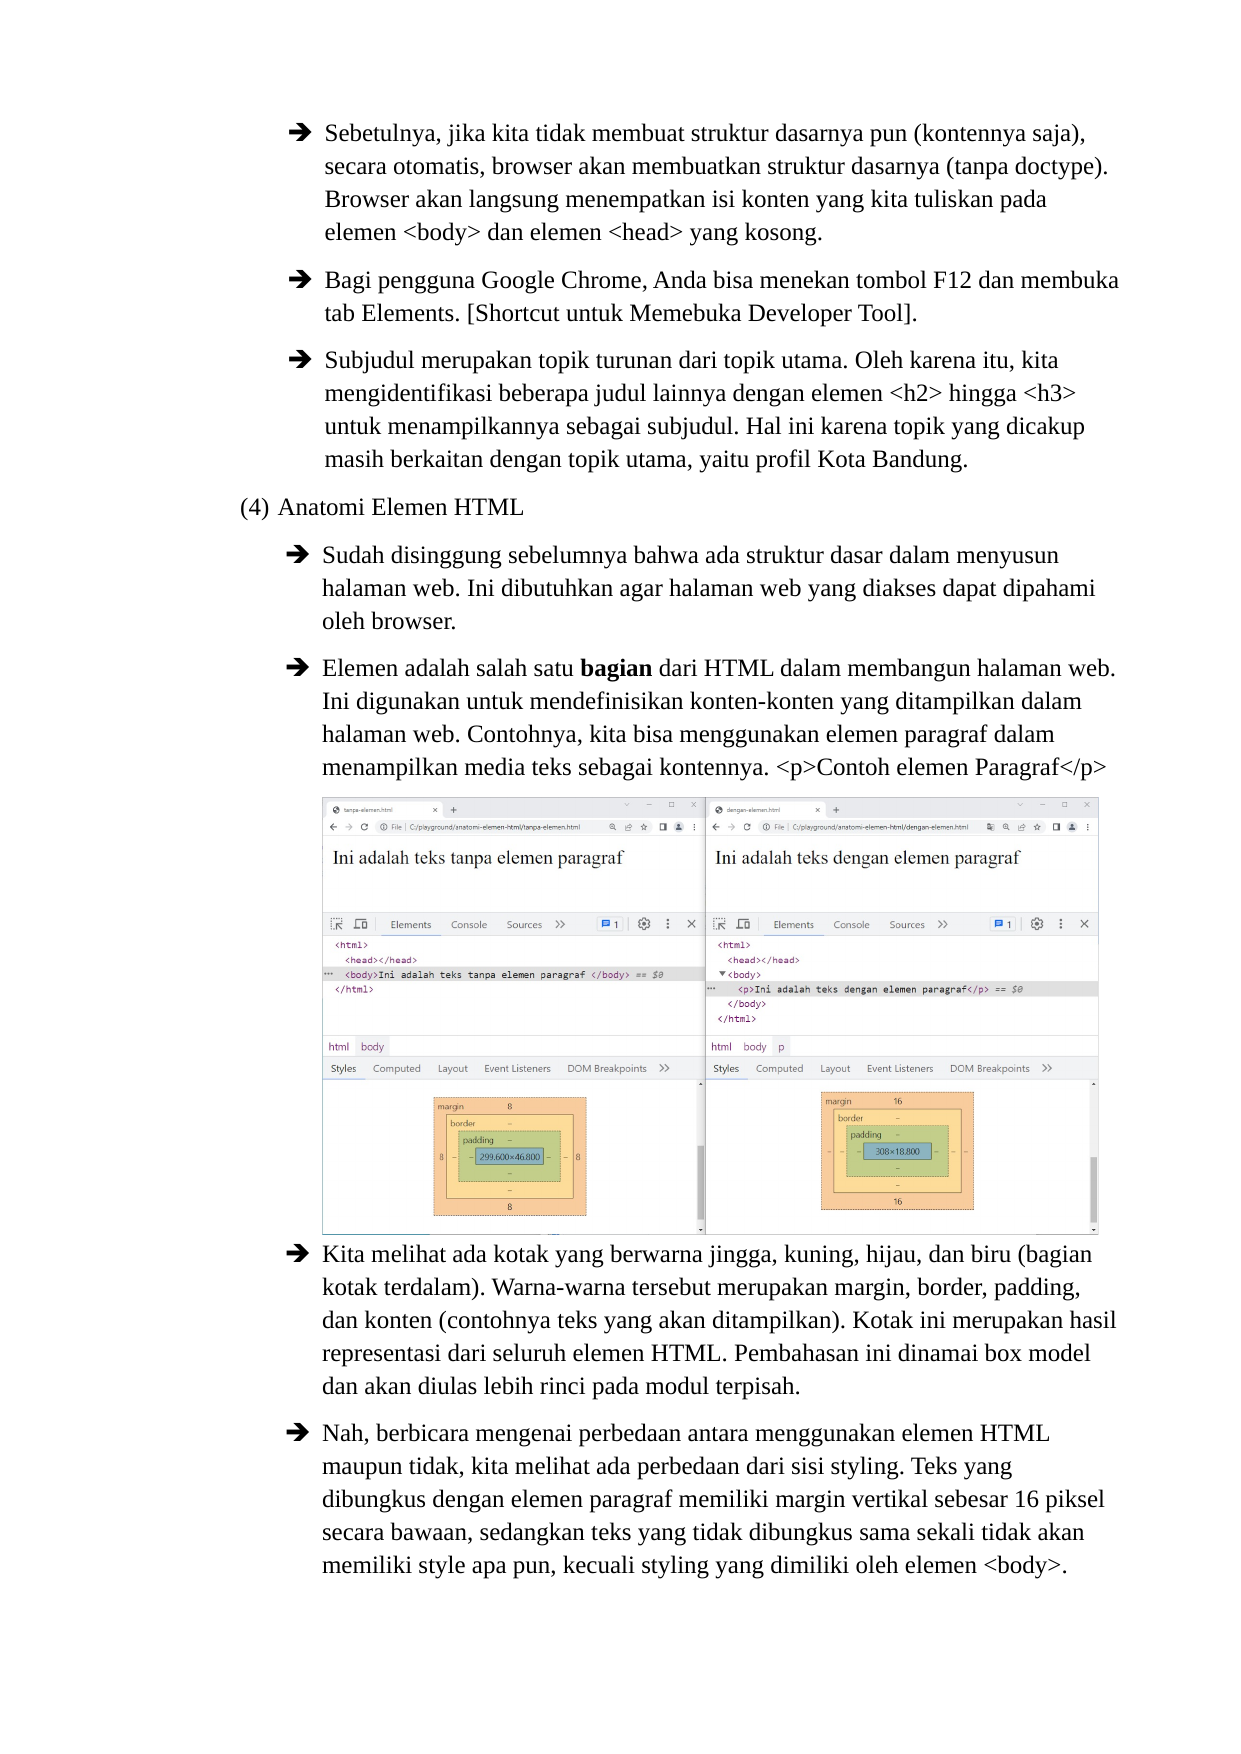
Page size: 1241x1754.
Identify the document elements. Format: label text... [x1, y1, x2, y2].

picture [322, 797, 1099, 1235]
list Kita melihat ada kotak yang berwarna jingga, kuning, hijau, dan biru (bagian kotak terdalam). Warna-warna tersebut merupakan margin, border, padding, dan konten (contohnya teks yang akan ditampilkan). Kotak ini merupakan hasil representasi dari seluruh elemen HTML. Pembahasan ini dinamai box model dan akan diulas lebih rinci pada modul terpisah. [284, 800, 1122, 1399]
list Anatomi Elemen HTML [240, 492, 1122, 521]
list Sudah disinggung sebelumnya bahwa ada struktur dasar dalam menyusun halaman web. Ini dibutuhkan agar halaman web yang diakses dapat dipahami oleh browser. [284, 540, 1122, 634]
list Sebetulnya, jika kita tidak membuat struktur dasarnya pun (kontennya saja), secara otomatis, browser akan membuatkan struktur dasarnya (tanpa doctype). Browser akan langsung menempatkan isi konten yang kita tuliskan pada elemen <body> dan elemen <head> yang kosong. [287, 118, 1122, 246]
list Nah, berbicara mengenai perbedaan antara menggunakan elemen HTML maupun tidak, kita melihat ada perbedaan dari sisi styling. Teks yang dibungkus dengan elemen paragraf memiliki margin vertikal sebesar 16 piksel secara bawaan, sedangkan teks yang tidak dibungkus sama sekali tidak akan memiliki style apa pun, kecuali styling yang dimiliki oleh elemen <body>. [284, 1418, 1122, 1579]
list Subjudul merupakan topik turunan dari topik utama. Oleh karena itu, kita mengidentifikasi beberapa judul lainnya dengan elemen <h2> hingga <h3> untuk menampilkannya sebagai subjudul. Hal ini karena topik yang dicakup masih berkaitan dengan topik utama, yaitu profil Kota Bandung. [287, 345, 1122, 473]
list Elemen adalah salah satu bagian dari HTML dalam membangun halaman web. Ini digunakan untuk mendefinisikan konten-konten yang ditampilkan dalam halaman web. Contohnya, kita bisa menggunakan elemen paragraf dalam menampilkan media teks sebagai kontennya. <p>Contoh elemen Paragraf</p> [284, 653, 1122, 781]
list Bagi pengguna Google Chrome, Anda bisa menekan tombol F12 dan membuka tab Elements. [Shortcut untuk Memebuka Developer Tool]. [287, 265, 1122, 327]
